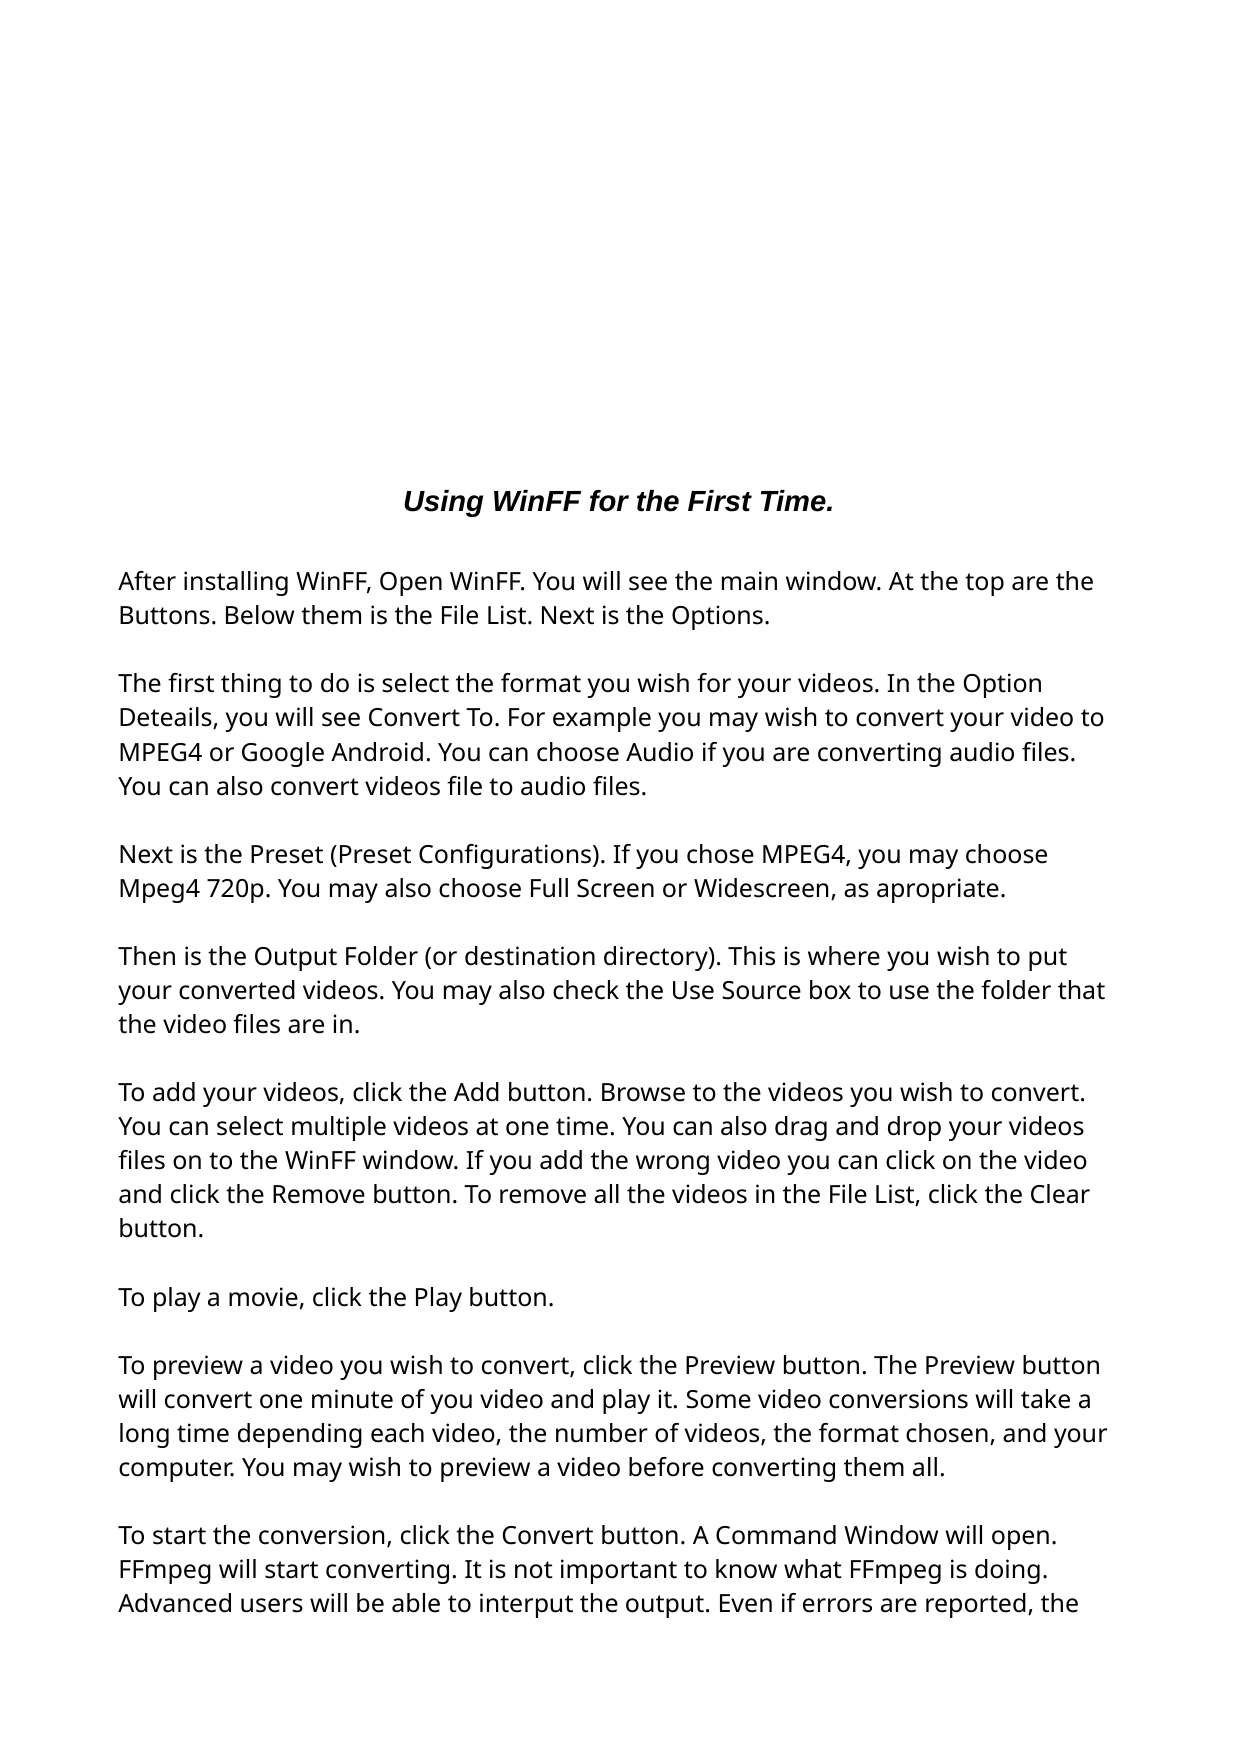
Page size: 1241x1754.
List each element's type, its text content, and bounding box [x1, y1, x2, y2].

text Then is the Output Folder (or destination directory). This is where you wish to put your converted videos. You may also check the Use Source box to use the folder that the video files are in. [118, 938, 1122, 1041]
text To preview a video you wish to convert, click the Preview button. The Preview button will convert one minute of you video and play it. Some video conversions will take a long time depending each video, the number of videos, the format chosen, and your computer. You may wish to preview a video before converting them all. [118, 1347, 1122, 1483]
text After installing WinFF, Open WinFF. You will see the main window. At the top are the Buttons. Below them is the File List. Next is the Options. [118, 564, 1122, 632]
text Next is the Preset (Preset Configurations). If you chose MPEG4, you may choose Mpeg4 720p. You may also choose Full Screen or Widescreen, as apropriate. [118, 836, 1122, 904]
text The first thing to do is select the format you wish for your videos. In the Option Deteails, you will see Convert To. For example you may wish to convert your video to MPEG4 or Google Android. You can choose Audio if you are converting audio files. You can also convert videos file to audio files. [118, 666, 1122, 802]
subtitle Using WinFF for the First Time. [118, 484, 1122, 517]
text To start the conversion, click the Convert button. A Command Window will open. FFmpeg will start converting. It is not important to know what FFmpeg is doing. Advanced users will be able to interput the output. Even if errors are reported, the [118, 1518, 1122, 1620]
text To play a movie, click the Play button. [118, 1279, 1122, 1313]
text To add your videos, click the Add button. Browse to the videos you wish to convert. You can select multiple videos at one time. You can also drag and drop your videos files on to the WinFF window. If you add the wrong video you can click on the video and click the Remove button. To remove all the videos in the File List, click the Clear button. [118, 1075, 1122, 1245]
